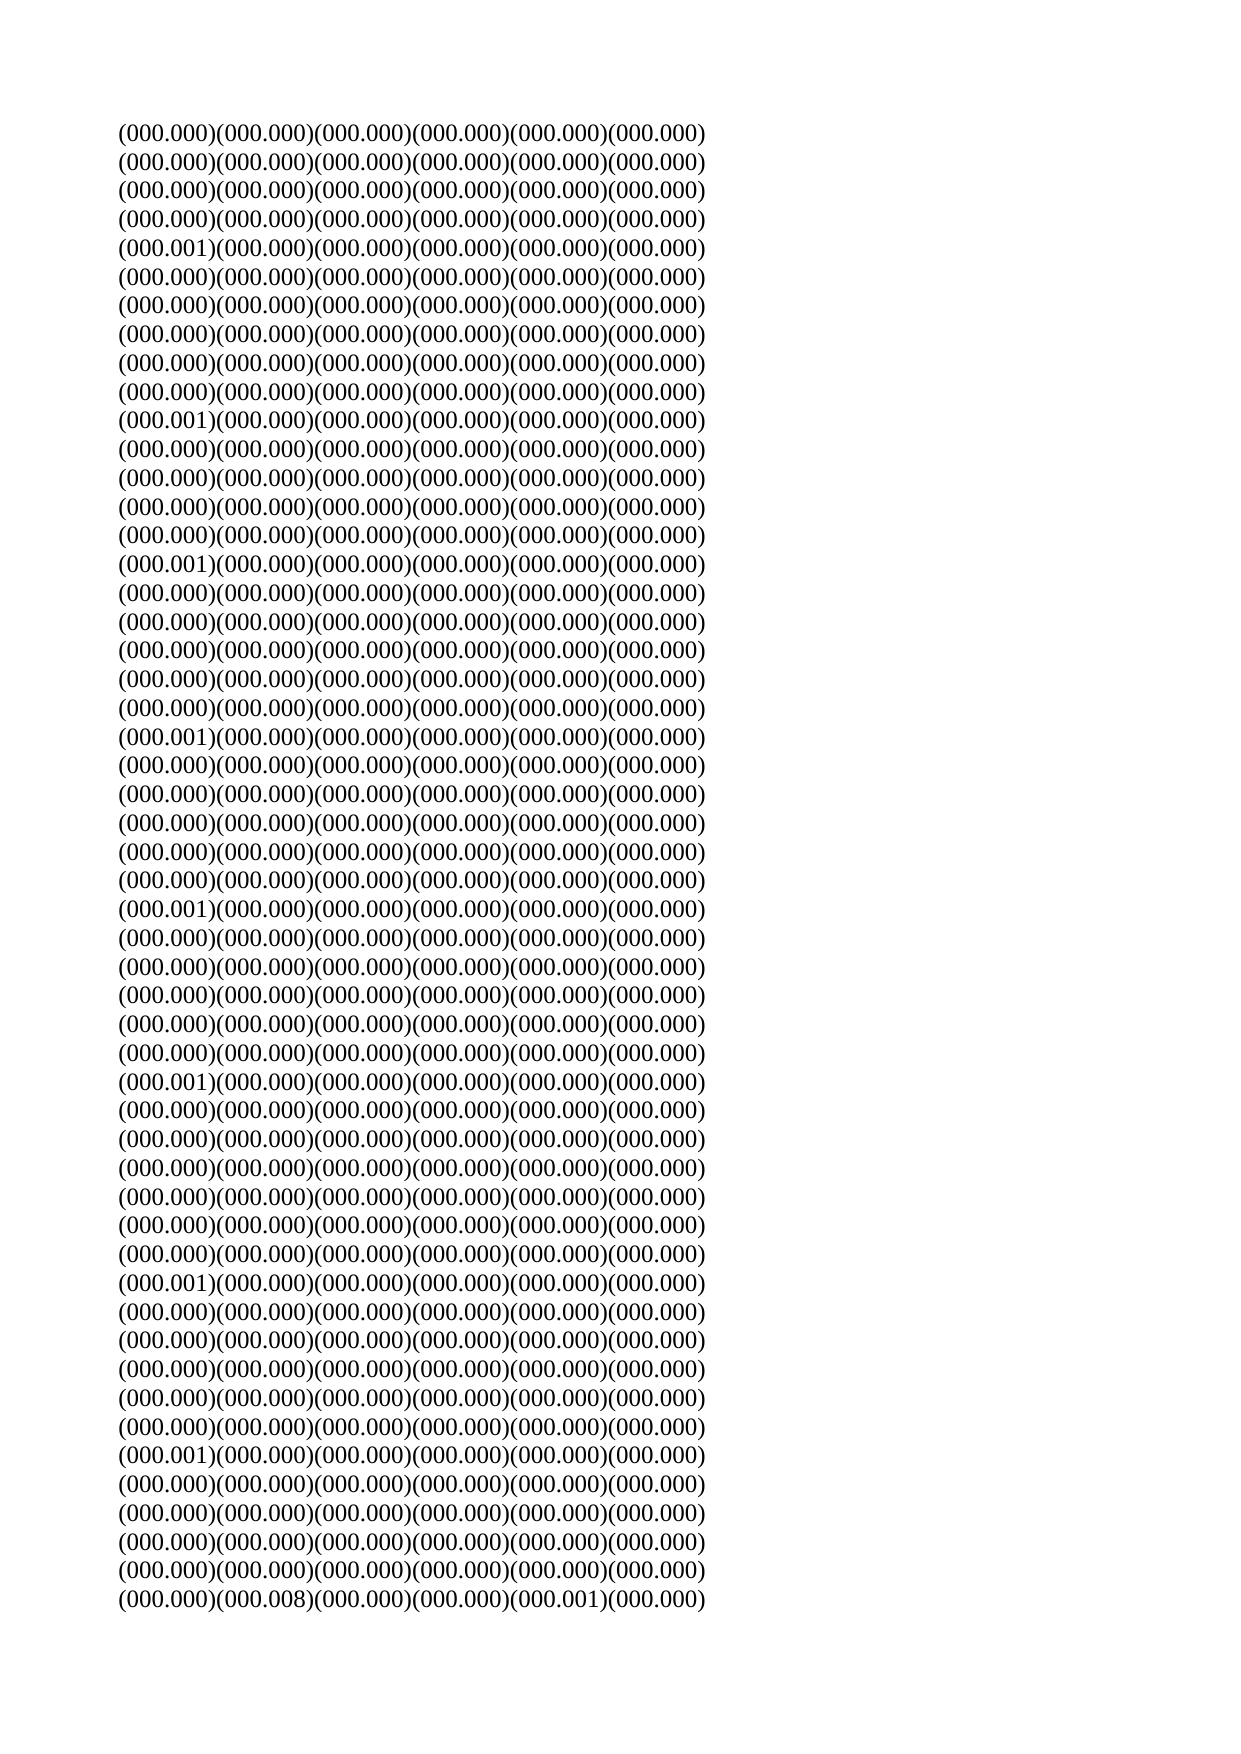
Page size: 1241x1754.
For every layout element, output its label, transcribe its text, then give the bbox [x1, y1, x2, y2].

text (000.000)(000.000)(000.000)(000.000)(000.000)(000.000) [118, 607, 1122, 636]
text (000.000)(000.000)(000.000)(000.000)(000.000)(000.000) [118, 1498, 1122, 1527]
text (000.000)(000.000)(000.000)(000.000)(000.000)(000.000) [118, 636, 1122, 664]
text (000.001)(000.000)(000.000)(000.000)(000.000)(000.000) [118, 1441, 1122, 1469]
text (000.001)(000.000)(000.000)(000.000)(000.000)(000.000) [118, 549, 1122, 578]
text (000.000)(000.000)(000.000)(000.000)(000.000)(000.000) [118, 923, 1122, 952]
text (000.000)(000.000)(000.000)(000.000)(000.000)(000.000) [118, 434, 1122, 463]
text (000.000)(000.000)(000.000)(000.000)(000.000)(000.000) [118, 319, 1122, 348]
text (000.000)(000.000)(000.000)(000.000)(000.000)(000.000) [118, 1354, 1122, 1383]
text (000.000)(000.000)(000.000)(000.000)(000.000)(000.000) [118, 1412, 1122, 1441]
text (000.000)(000.000)(000.000)(000.000)(000.000)(000.000) [118, 578, 1122, 607]
text (000.000)(000.000)(000.000)(000.000)(000.000)(000.000) [118, 1239, 1122, 1268]
text (000.000)(000.000)(000.000)(000.000)(000.000)(000.000) [118, 492, 1122, 521]
text (000.000)(000.008)(000.000)(000.000)(000.001)(000.000) [118, 1584, 1122, 1613]
text (000.000)(000.000)(000.000)(000.000)(000.000)(000.000) [118, 521, 1122, 549]
text (000.000)(000.000)(000.000)(000.000)(000.000)(000.000) [118, 1096, 1122, 1124]
text (000.000)(000.000)(000.000)(000.000)(000.000)(000.000) [118, 693, 1122, 722]
text (000.000)(000.000)(000.000)(000.000)(000.000)(000.000) [118, 147, 1122, 176]
text (000.001)(000.000)(000.000)(000.000)(000.000)(000.000) [118, 1067, 1122, 1096]
text (000.000)(000.000)(000.000)(000.000)(000.000)(000.000) [118, 262, 1122, 291]
text (000.000)(000.000)(000.000)(000.000)(000.000)(000.000) [118, 866, 1122, 894]
text (000.000)(000.000)(000.000)(000.000)(000.000)(000.000) [118, 348, 1122, 377]
text (000.000)(000.000)(000.000)(000.000)(000.000)(000.000) [118, 1326, 1122, 1354]
text (000.000)(000.000)(000.000)(000.000)(000.000)(000.000) [118, 779, 1122, 808]
text (000.000)(000.000)(000.000)(000.000)(000.000)(000.000) [118, 204, 1122, 233]
text (000.000)(000.000)(000.000)(000.000)(000.000)(000.000) [118, 377, 1122, 406]
text (000.000)(000.000)(000.000)(000.000)(000.000)(000.000) [118, 176, 1122, 204]
text (000.001)(000.000)(000.000)(000.000)(000.000)(000.000) [118, 233, 1122, 262]
text (000.000)(000.000)(000.000)(000.000)(000.000)(000.000) [118, 664, 1122, 693]
text (000.000)(000.000)(000.000)(000.000)(000.000)(000.000) [118, 952, 1122, 981]
text (000.000)(000.000)(000.000)(000.000)(000.000)(000.000) [118, 118, 1122, 147]
text (000.001)(000.000)(000.000)(000.000)(000.000)(000.000) [118, 722, 1122, 751]
text (000.000)(000.000)(000.000)(000.000)(000.000)(000.000) [118, 751, 1122, 779]
text (000.000)(000.000)(000.000)(000.000)(000.000)(000.000) [118, 837, 1122, 866]
text (000.000)(000.000)(000.000)(000.000)(000.000)(000.000) [118, 291, 1122, 319]
text (000.000)(000.000)(000.000)(000.000)(000.000)(000.000) [118, 1527, 1122, 1556]
text (000.000)(000.000)(000.000)(000.000)(000.000)(000.000) [118, 1297, 1122, 1326]
text (000.000)(000.000)(000.000)(000.000)(000.000)(000.000) [118, 1124, 1122, 1153]
text (000.000)(000.000)(000.000)(000.000)(000.000)(000.000) [118, 1556, 1122, 1584]
text (000.000)(000.000)(000.000)(000.000)(000.000)(000.000) [118, 1009, 1122, 1038]
text (000.000)(000.000)(000.000)(000.000)(000.000)(000.000) [118, 1038, 1122, 1067]
text (000.001)(000.000)(000.000)(000.000)(000.000)(000.000) [118, 894, 1122, 923]
text (000.000)(000.000)(000.000)(000.000)(000.000)(000.000) [118, 1182, 1122, 1211]
text (000.000)(000.000)(000.000)(000.000)(000.000)(000.000) [118, 981, 1122, 1009]
text (000.000)(000.000)(000.000)(000.000)(000.000)(000.000) [118, 1153, 1122, 1182]
text (000.000)(000.000)(000.000)(000.000)(000.000)(000.000) [118, 1211, 1122, 1239]
text (000.000)(000.000)(000.000)(000.000)(000.000)(000.000) [118, 1383, 1122, 1412]
text (000.000)(000.000)(000.000)(000.000)(000.000)(000.000) [118, 463, 1122, 492]
text (000.001)(000.000)(000.000)(000.000)(000.000)(000.000) [118, 406, 1122, 434]
text (000.000)(000.000)(000.000)(000.000)(000.000)(000.000) [118, 1469, 1122, 1498]
text (000.001)(000.000)(000.000)(000.000)(000.000)(000.000) [118, 1268, 1122, 1297]
text (000.000)(000.000)(000.000)(000.000)(000.000)(000.000) [118, 808, 1122, 837]
